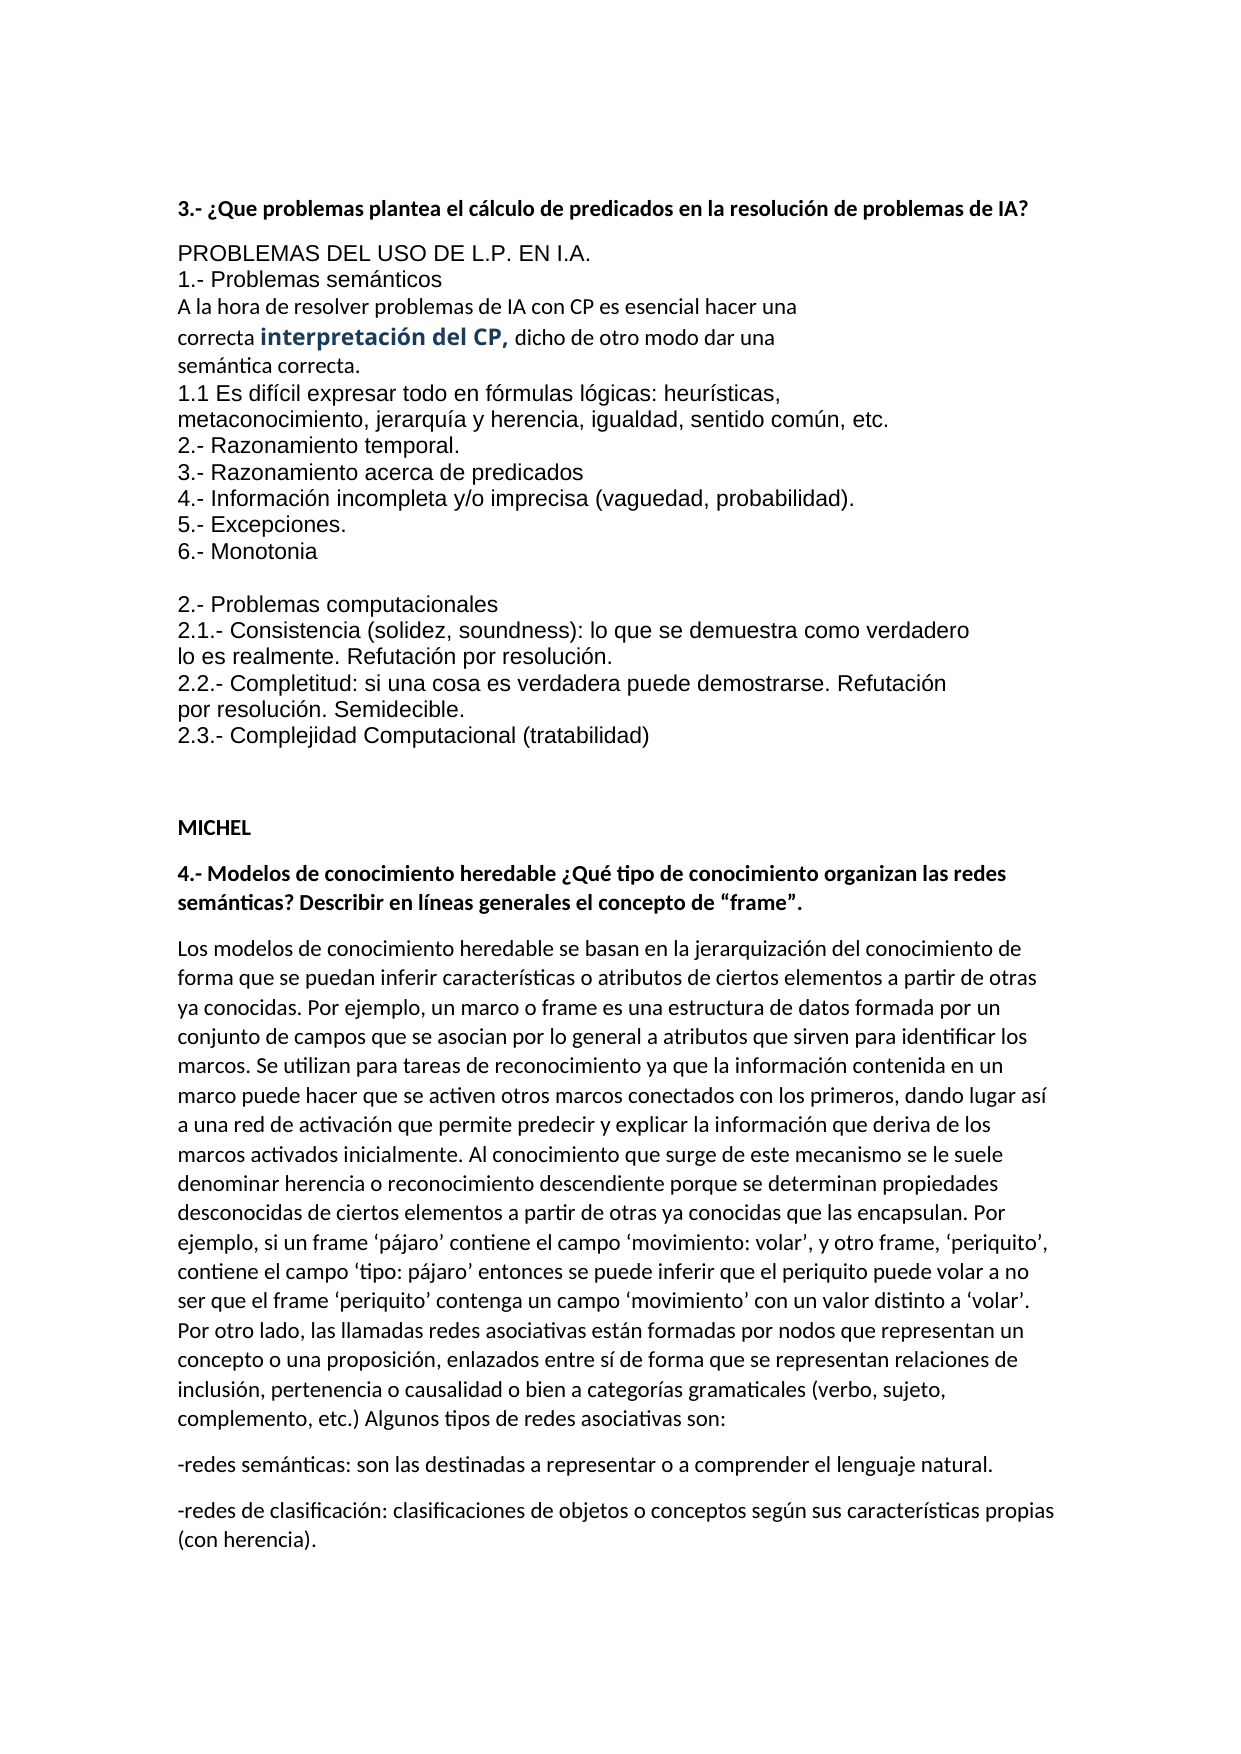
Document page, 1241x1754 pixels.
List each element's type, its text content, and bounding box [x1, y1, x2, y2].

text metaconocimiento, jerarquía y herencia, igualdad, sentido común, etc. [177, 406, 1063, 432]
text 4.- Información incompleta y/o imprecisa (vaguedad, probabilidad). [177, 485, 1063, 511]
text 5.- Excepciones. [177, 511, 1063, 538]
text 6.- Monotonia [177, 538, 1063, 564]
text 2.- Problemas computacionales [177, 591, 1063, 617]
text 2.- Razonamiento temporal. [177, 432, 1063, 459]
text 2.2.- Completitud: si una cosa es verdadera puede demostrarse. Refutación [177, 669, 1063, 696]
text correcta interpretación del CP, dicho de otro modo dar una [177, 320, 1063, 352]
text 3.- ¿Que problemas plantea el cálculo de predicados en la resolución de problemas de IA? [177, 194, 1063, 222]
text PROBLEMAS DEL USO DE L.P. EN I.A. [177, 240, 1063, 266]
text 1.1 Es difícil expresar todo en fórmulas lógicas: heurísticas, [177, 380, 1063, 406]
text A la hora de resolver problemas de IA con CP es esencial hacer una [177, 292, 1063, 320]
text lo es realmente. Refutación por resolución. [177, 643, 1063, 669]
text 4.- Modelos de conocimiento heredable ¿Qué tipo de conocimiento organizan las redes semánticas? Describir en líneas generales el concepto de “frame”. [177, 859, 1063, 916]
text por resolución. Semidecible. [177, 696, 1063, 722]
text MICHEL [177, 813, 1063, 841]
text semántica correcta. [177, 352, 1063, 380]
text -redes de clasificación: clasificaciones de objetos o conceptos según sus características propias (con herencia). [177, 1496, 1063, 1553]
text -redes semánticas: son las destinadas a representar o a comprender el lenguaje natural. [177, 1450, 1063, 1478]
text Los modelos de conocimiento heredable se basan en la jerarquización del conocimiento de forma que se puedan inferir características o atributos de ciertos elementos a partir de otras ya conocidas. Por ejemplo, un marco o frame es una estructura de datos formada por un conjunto de campos que se asocian por lo general a atributos que sirven para identificar los marcos. Se utilizan para tareas de reconocimiento ya que la información contenida en un marco puede hacer que se activen otros marcos conectados con los primeros, dando lugar así a una red de activación que permite predecir y explicar la información que deriva de los marcos activados inicialmente. Al conocimiento que surge de este mecanismo se le suele denominar herencia o reconocimiento descendiente porque se determinan propiedades desconocidas de ciertos elementos a partir de otras ya conocidas que las encapsulan. Por ejemplo, si un frame ‘pájaro’ contiene el campo ‘movimiento: volar’, y otro frame, ‘periquito’, contiene el campo ‘tipo: pájaro’ entonces se puede inferir que el periquito puede volar a no ser que el frame ‘periquito’ contenga un campo ‘movimiento’ con un valor distinto a ‘volar’. Por otro lado, las llamadas redes asociativas están formadas por nodos que representan un concepto o una proposición, enlazados entre sí de forma que se representan relaciones de inclusión, pertenencia o causalidad o bien a categorías gramaticales (verbo, sujeto, complemento, etc.) Algunos tipos de redes asociativas son: [177, 934, 1063, 1432]
text 3.- Razonamiento acerca de predicados [177, 459, 1063, 485]
text 2.1.- Consistencia (solidez, soundness): lo que se demuestra como verdadero [177, 617, 1063, 643]
text 1.- Problemas semánticos [177, 266, 1063, 292]
text 2.3.- Complejidad Computacional (tratabilidad) [177, 722, 1063, 749]
